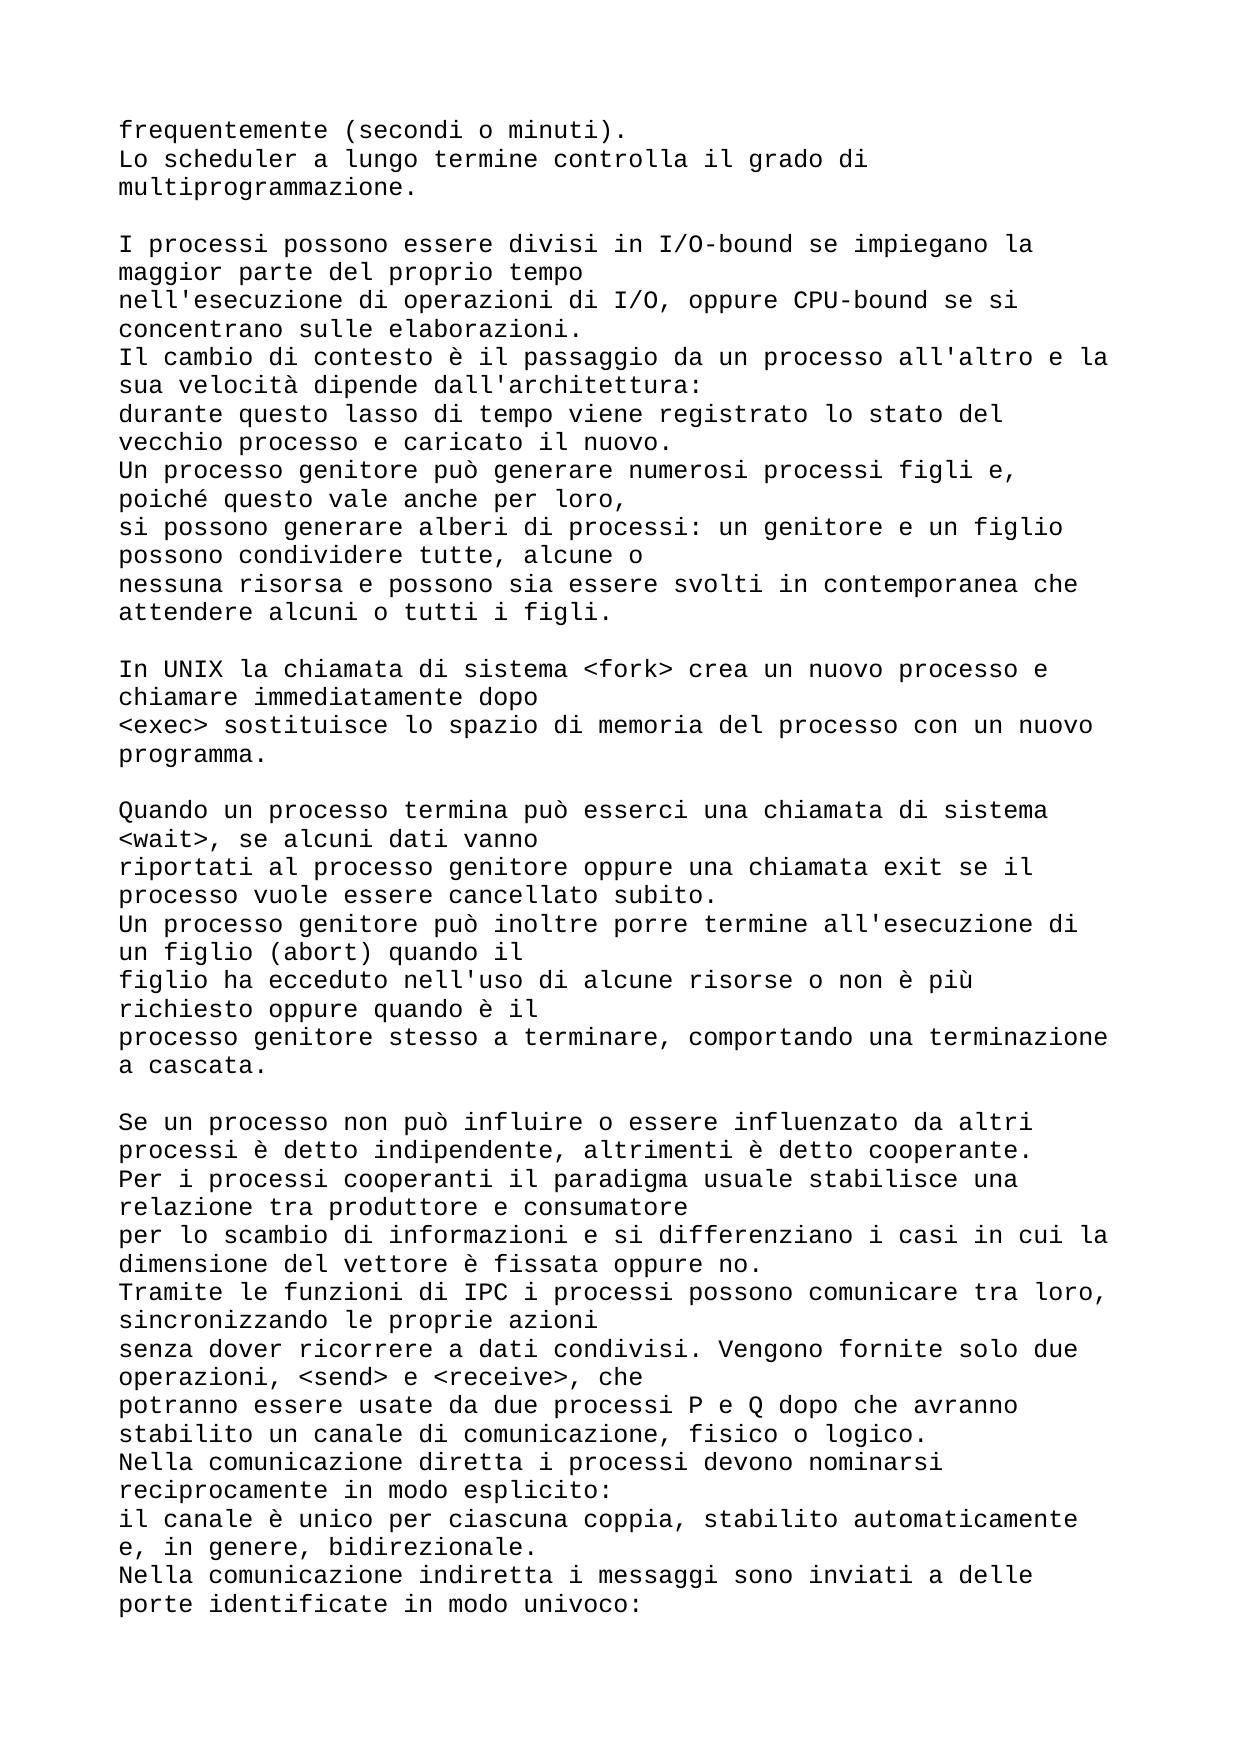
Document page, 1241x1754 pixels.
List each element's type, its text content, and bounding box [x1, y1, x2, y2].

text frequentemente (secondi o minuti). [118, 118, 1122, 146]
text I processi possono essere divisi in I/O-bound se impiegano la maggior parte del proprio tempo [118, 231, 1122, 288]
text Per i processi cooperanti il paradigma usuale stabilisce una relazione tra produttore e consumatore [118, 1166, 1122, 1223]
text per lo scambio di informazioni e si differenziano i casi in cui la dimensione del vettore è fissata oppure no. [118, 1223, 1122, 1280]
text riportati al processo genitore oppure una chiamata exit se il processo vuole essere cancellato subito. [118, 855, 1122, 911]
text <exec> sostituisce lo spazio di memoria del processo con un nuovo programma. [118, 713, 1122, 770]
text Un processo genitore può generare numerosi processi figli e, poiché questo vale anche per loro, [118, 458, 1122, 515]
text processo genitore stesso a terminare, comportando una terminazione a cascata. [118, 1025, 1122, 1081]
text Lo scheduler a lungo termine controlla il grado di multiprogrammazione. [118, 146, 1122, 203]
text potranno essere usate da due processi P e Q dopo che avranno stabilito un canale di comunicazione, fisico o logico. [118, 1393, 1122, 1450]
text durante questo lasso di tempo viene registrato lo stato del vecchio processo e caricato il nuovo. [118, 401, 1122, 458]
text Un processo genitore può inoltre porre termine all'esecuzione di un figlio (abort) quando il [118, 911, 1122, 968]
text Quando un processo termina può esserci una chiamata di sistema <wait>, se alcuni dati vanno [118, 798, 1122, 855]
text Il cambio di contesto è il passaggio da un processo all'altro e la sua velocità dipende dall'architettura: [118, 345, 1122, 401]
text si possono generare alberi di processi: un genitore e un figlio possono condividere tutte, alcune o [118, 515, 1122, 571]
text Tramite le funzioni di IPC i processi possono comunicare tra loro, sincronizzando le proprie azioni [118, 1280, 1122, 1336]
text Se un processo non può influire o essere influenzato da altri processi è detto indipendente, altrimenti è detto cooperante. [118, 1110, 1122, 1166]
text il canale è unico per ciascuna coppia, stabilito automaticamente e, in genere, bidirezionale. [118, 1506, 1122, 1563]
text figlio ha ecceduto nell'uso di alcune risorse o non è più richiesto oppure quando è il [118, 968, 1122, 1025]
text senza dover ricorrere a dati condivisi. Vengono fornite solo due operazioni, <send> e <receive>, che [118, 1336, 1122, 1393]
text nessuna risorsa e possono sia essere svolti in contemporanea che attendere alcuni o tutti i figli. [118, 571, 1122, 628]
text nell'esecuzione di operazioni di I/O, oppure CPU-bound se si concentrano sulle elaborazioni. [118, 288, 1122, 345]
text In UNIX la chiamata di sistema <fork> crea un nuovo processo e chiamare immediatamente dopo [118, 656, 1122, 713]
text Nella comunicazione indiretta i messaggi sono inviati a delle porte identificate in modo univoco: [118, 1563, 1122, 1620]
text Nella comunicazione diretta i processi devono nominarsi reciprocamente in modo esplicito: [118, 1450, 1122, 1506]
